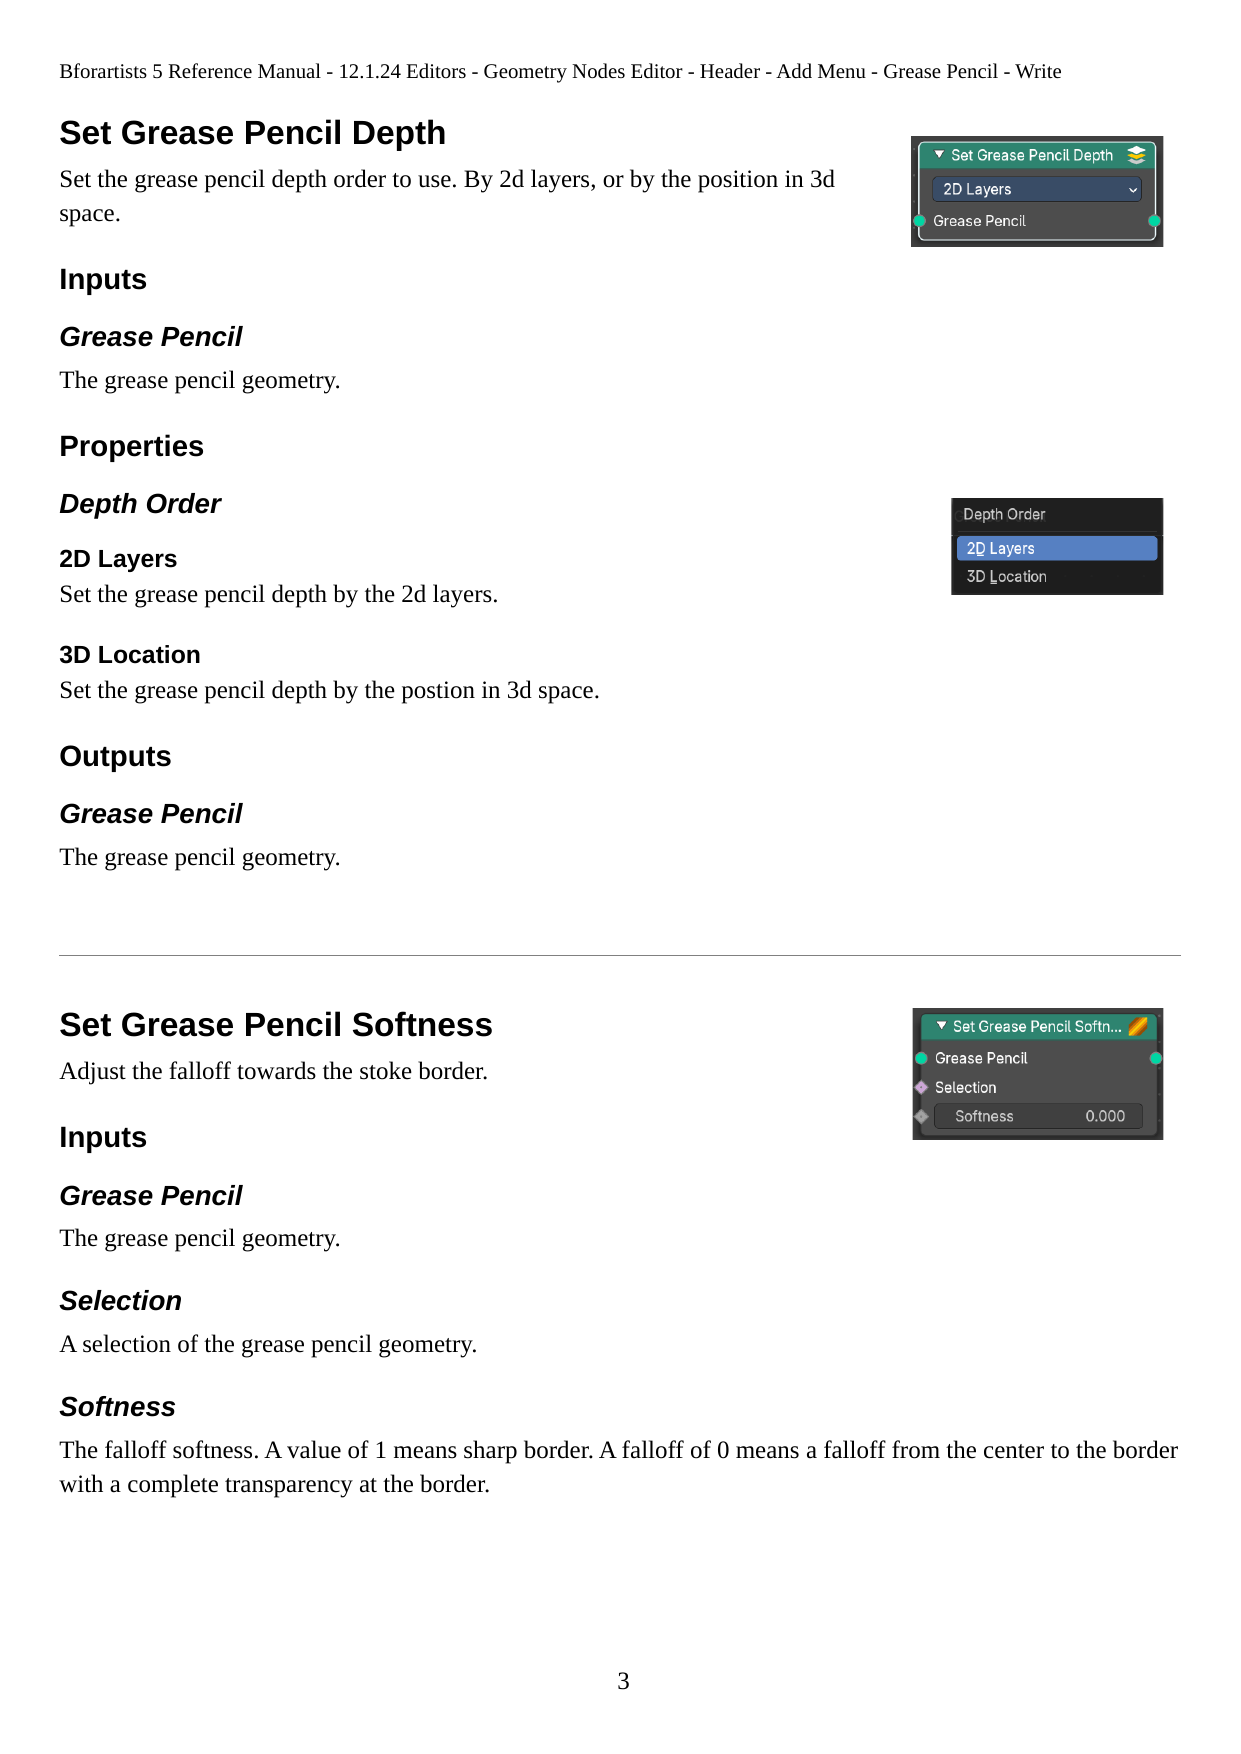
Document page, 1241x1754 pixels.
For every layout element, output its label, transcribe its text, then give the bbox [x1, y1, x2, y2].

subtitle Grease Pencil [59, 1179, 1181, 1211]
subtitle Inputs [59, 1120, 1181, 1154]
subtitle Grease Pencil [59, 321, 1181, 352]
subtitle Set Grease Pencil Softness [59, 1005, 1181, 1044]
subtitle 3D Location [59, 641, 1181, 669]
subtitle Depth Order [59, 487, 1181, 519]
subtitle Set Grease Pencil Depth [59, 113, 1181, 151]
subtitle [1164, 544, 1181, 573]
subtitle 2D Layers [59, 544, 951, 573]
subtitle Outputs [59, 739, 1181, 773]
text Adjust the falloff towards the stoke border. [59, 1056, 912, 1085]
subtitle Selection [59, 1285, 1181, 1317]
subtitle Inputs [59, 262, 1181, 296]
text Set the grease pencil depth by the 2d layers. [59, 579, 1181, 608]
text The grease pencil geometry. [59, 842, 1181, 871]
text A selection of the grease pencil geometry. [59, 1329, 1181, 1358]
text The grease pencil geometry. [59, 365, 1181, 394]
subtitle Properties [59, 429, 1181, 462]
text Set the grease pencil depth by the postion in 3d space. [59, 675, 1181, 704]
picture [911, 136, 1164, 247]
picture [912, 1008, 1164, 1140]
picture [951, 498, 1164, 595]
subtitle Grease Pencil [59, 798, 1181, 830]
text The falloff softness. A value of 1 means sharp border. A falloff of 0 means a falloff from the center to the border with a complete transparency at the border. [59, 1435, 1181, 1498]
text Set the grease pencil depth order to use. By 2d layers, or by the position in 3d space. [59, 164, 911, 227]
text The grease pencil geometry. [59, 1223, 1181, 1252]
subtitle Softness [59, 1391, 1181, 1423]
